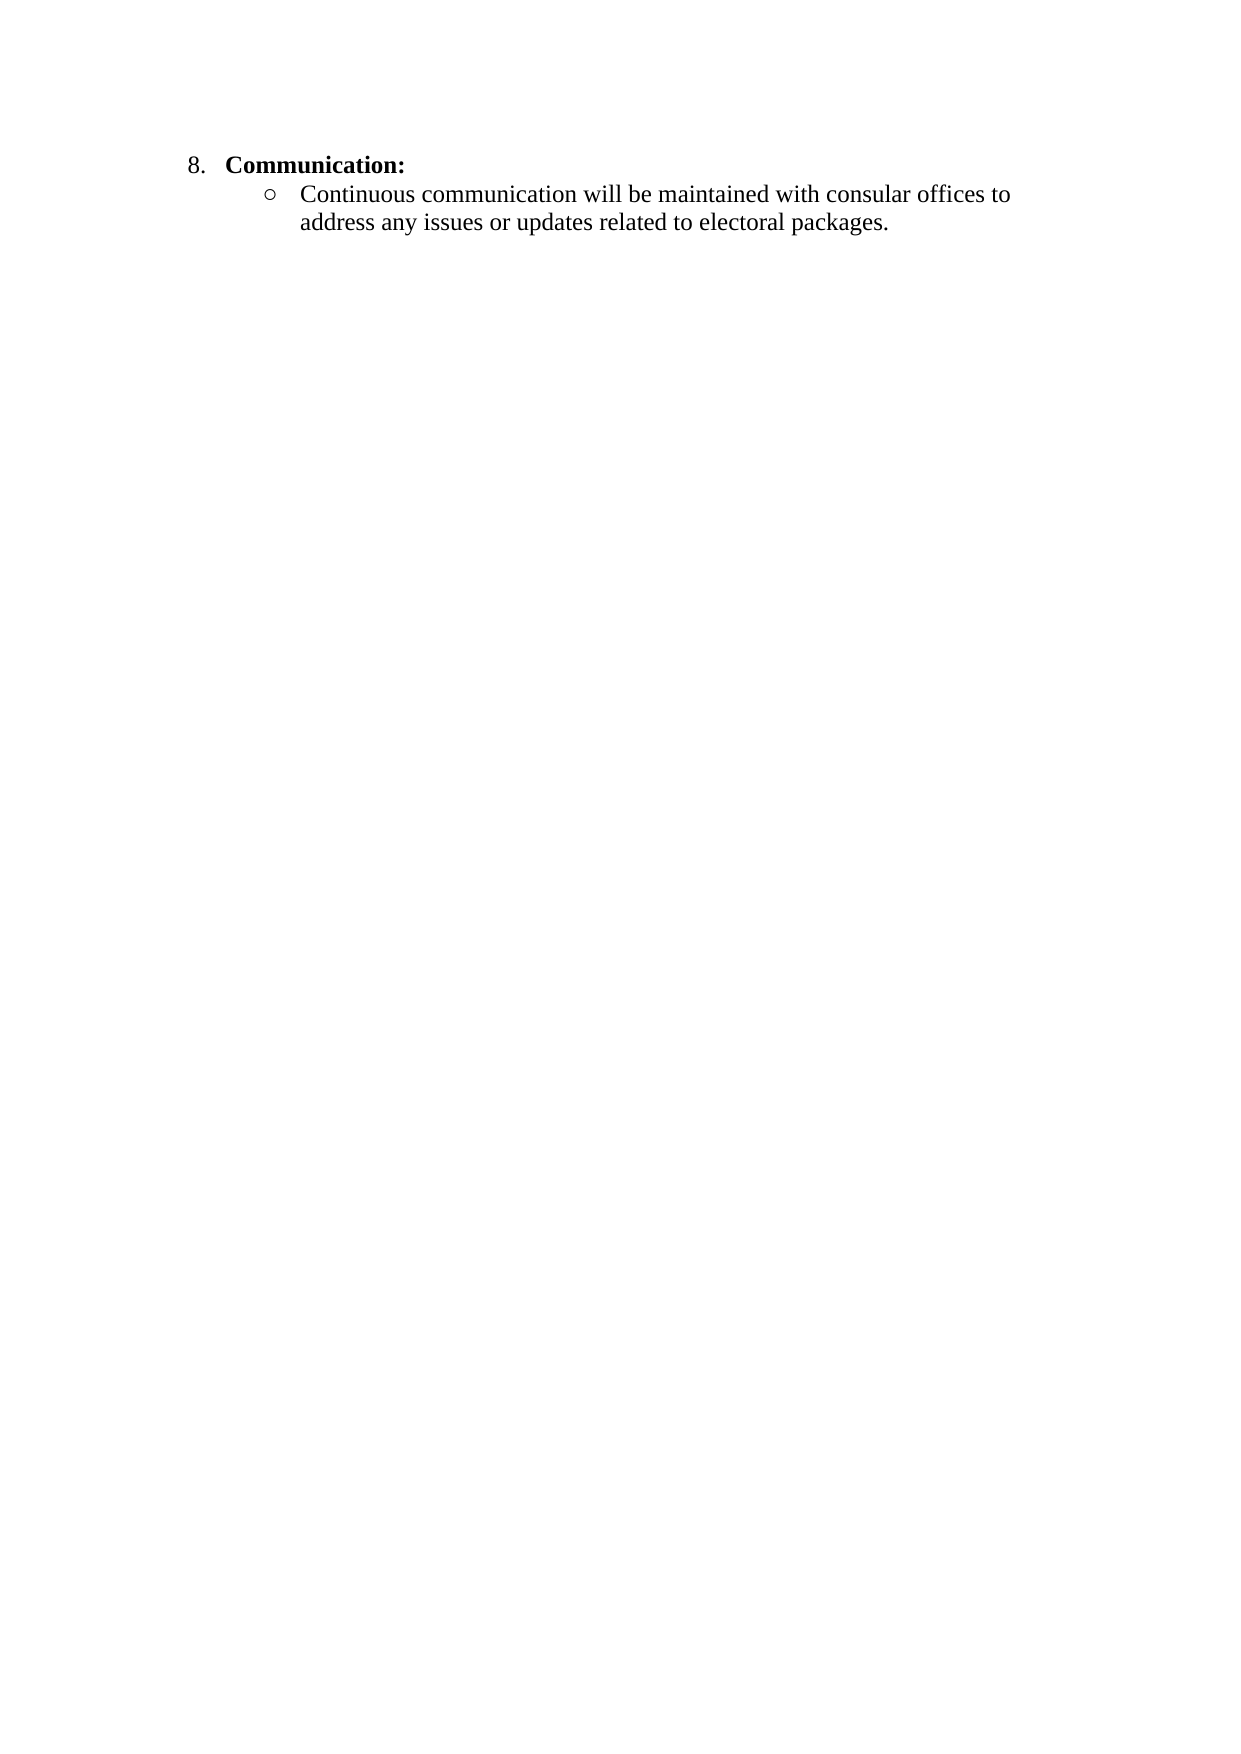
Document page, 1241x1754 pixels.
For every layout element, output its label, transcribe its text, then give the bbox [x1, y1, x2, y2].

list Continuous communication will be maintained with consular offices to address any issues or updates related to electoral packages. [262, 179, 1090, 236]
list Communication: [187, 150, 1090, 179]
